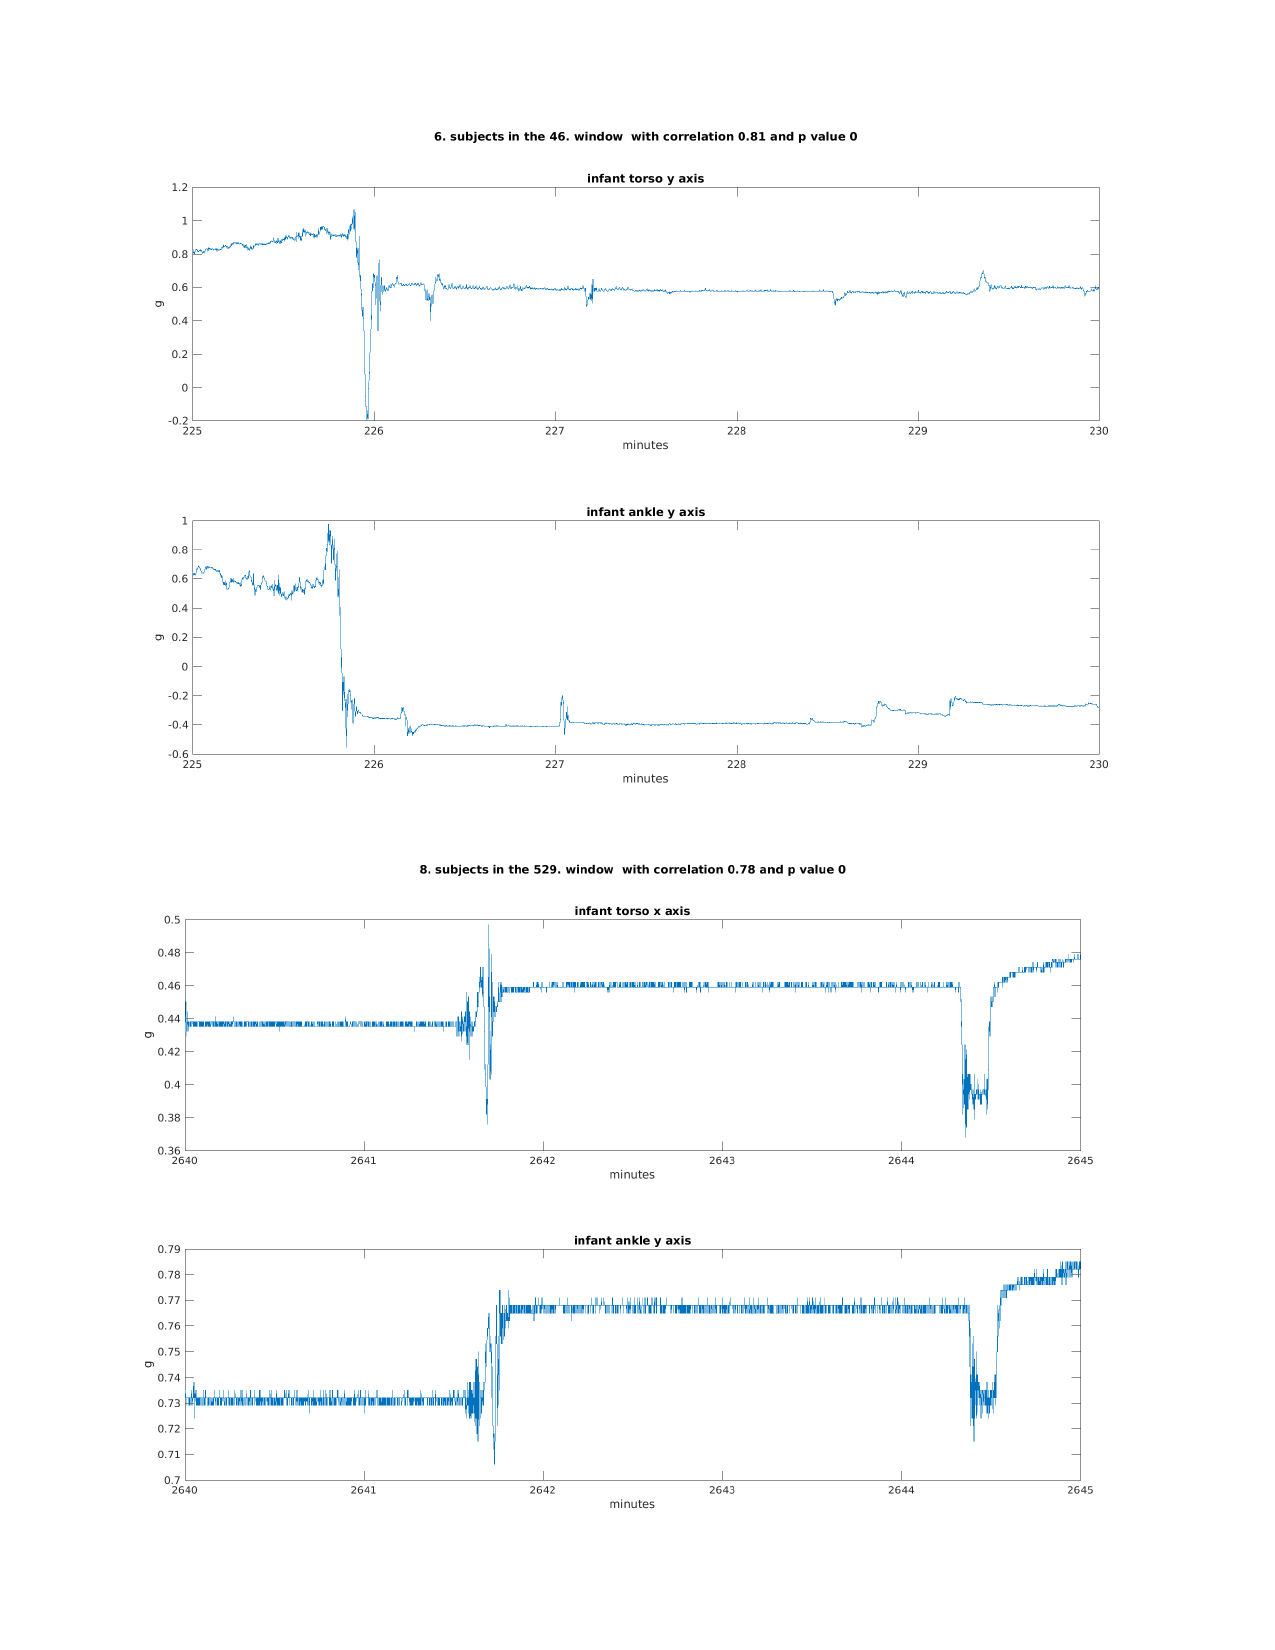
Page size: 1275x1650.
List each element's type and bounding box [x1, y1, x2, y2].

picture [122, 874, 1131, 1542]
picture [119, 136, 1156, 819]
